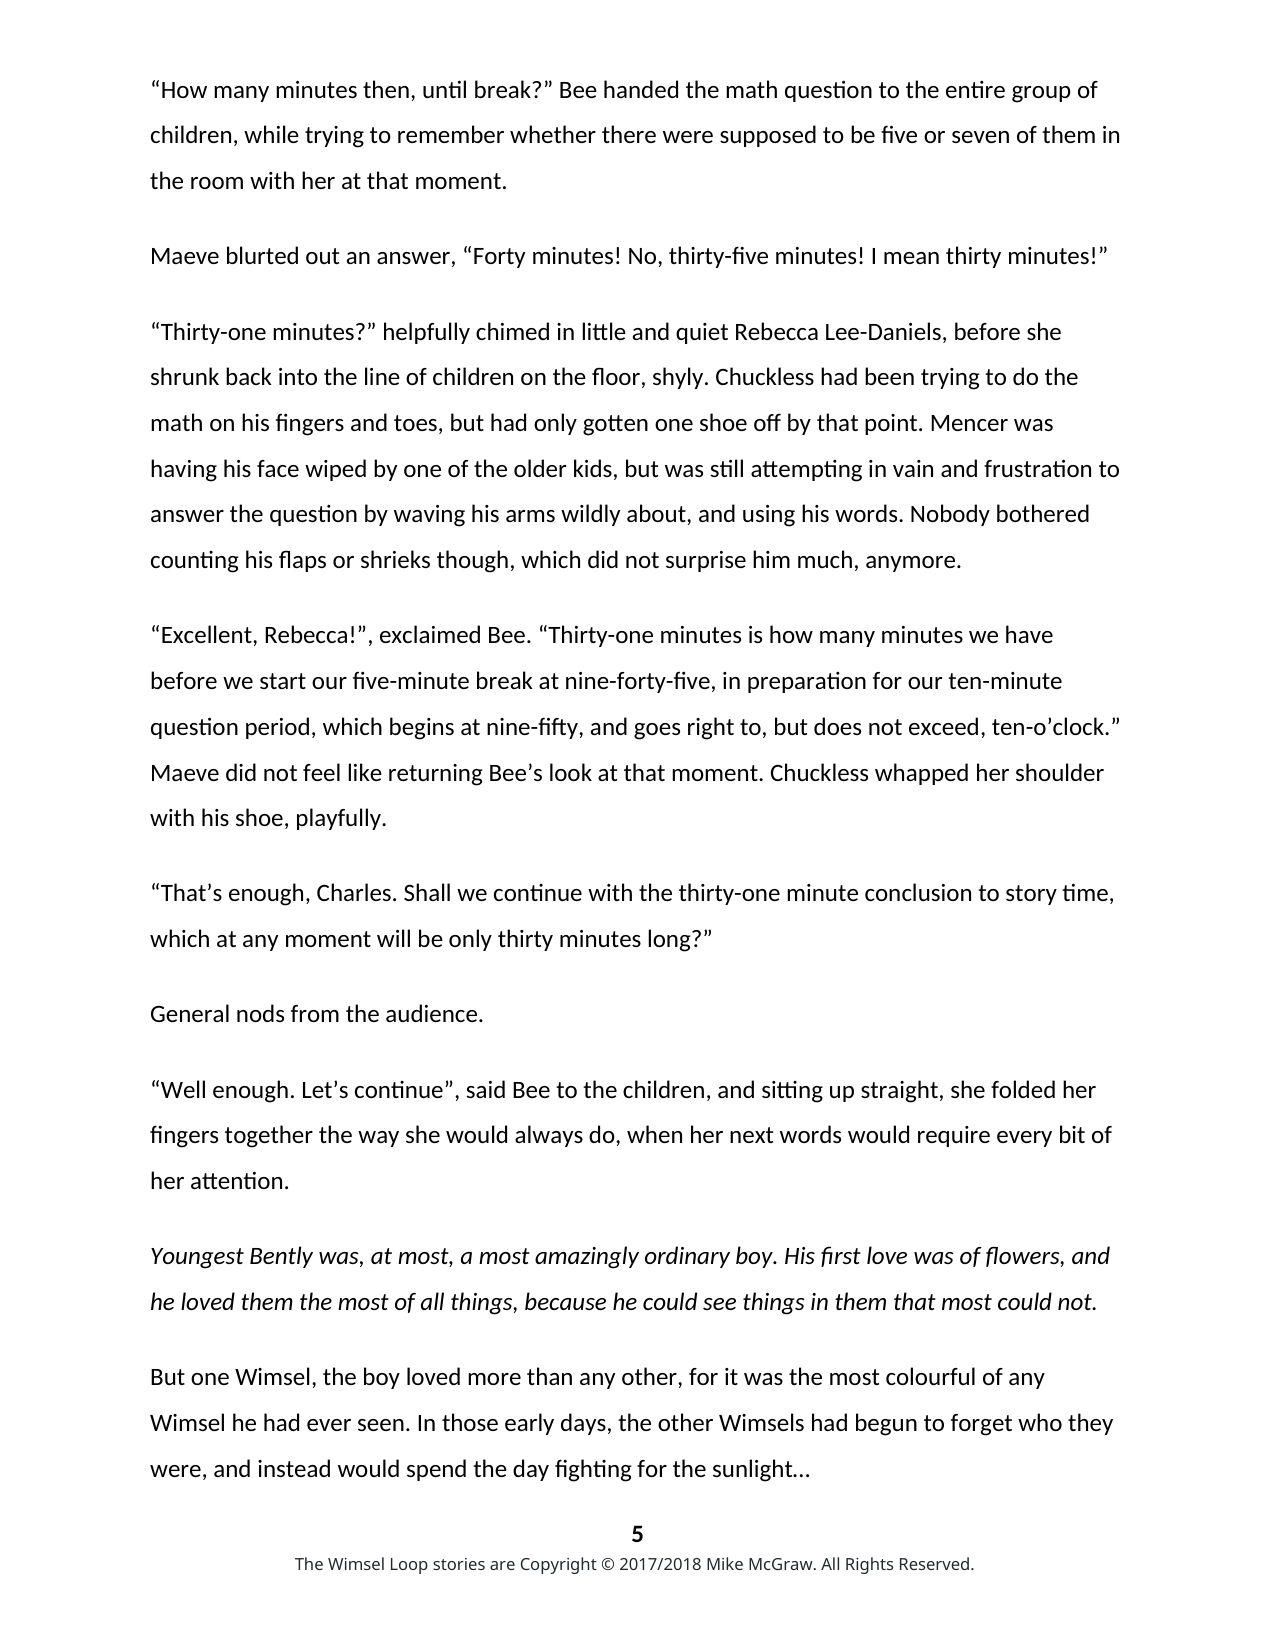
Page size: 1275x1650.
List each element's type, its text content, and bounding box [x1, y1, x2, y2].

text “Well enough. Let’s continue”, said Bee to the children, and sitting up straight, she folded her fingers together the way she would always do, when her next words would require every bit of her attention. [150, 1074, 1125, 1196]
text “How many minutes then, until break?” Bee handed the math question to the entire group of children, while trying to remember whether there were supposed to be five or seven of them in the room with her at that moment. [150, 74, 1125, 196]
text But one Wimsel, the boy loved more than any other, for it was the most colourful of any Wimsel he had ever seen. In those early days, the other Wimsels had begun to forget who they were, and instead would spend the day fighting for the sunlight… [150, 1361, 1125, 1483]
text “Excellent, Rebecca!”, exclaimed Bee. “Thirty-one minutes is how many minutes we have before we start our five-minute break at nine-forty-five, in preparation for our ten-minute question period, which begins at nine-fifty, and goes right to, but does not exceed, ten-o’clock.” Maeve did not feel like returning Bee’s look at that moment. Chuckless whapped her shoulder with his shoe, playfully. [150, 619, 1125, 833]
text General nods from the audience. [150, 998, 1125, 1029]
text “Thirty-one minutes?” helpfully chimed in little and quiet Rebecca Lee-Daniels, before she shrunk back into the line of children on the floor, shyly. Chuckless had been trying to do the math on his fingers and toes, but had only gotten one shoe off by that point. Mencer was having his face wiped by one of the older kids, but was still attempting in vain and frustration to answer the question by waving his arms wildly about, and using his words. Nobody bothered counting his flaps or shrieks though, which did not surprise him much, anymore. [150, 316, 1125, 575]
text Maeve blurted out an answer, “Forty minutes! No, thirty-five minutes! I mean thirty minutes!” [150, 240, 1125, 271]
text “That’s enough, Charles. Shall we continue with the thirty-one minute conclusion to story time, which at any moment will be only thirty minutes long?” [150, 878, 1125, 954]
text Youngest Bently was, at most, a most amazingly ordinary boy. His first love was of flowers, and he loved them the most of all things, because he could see things in them that most could not. [150, 1240, 1125, 1317]
